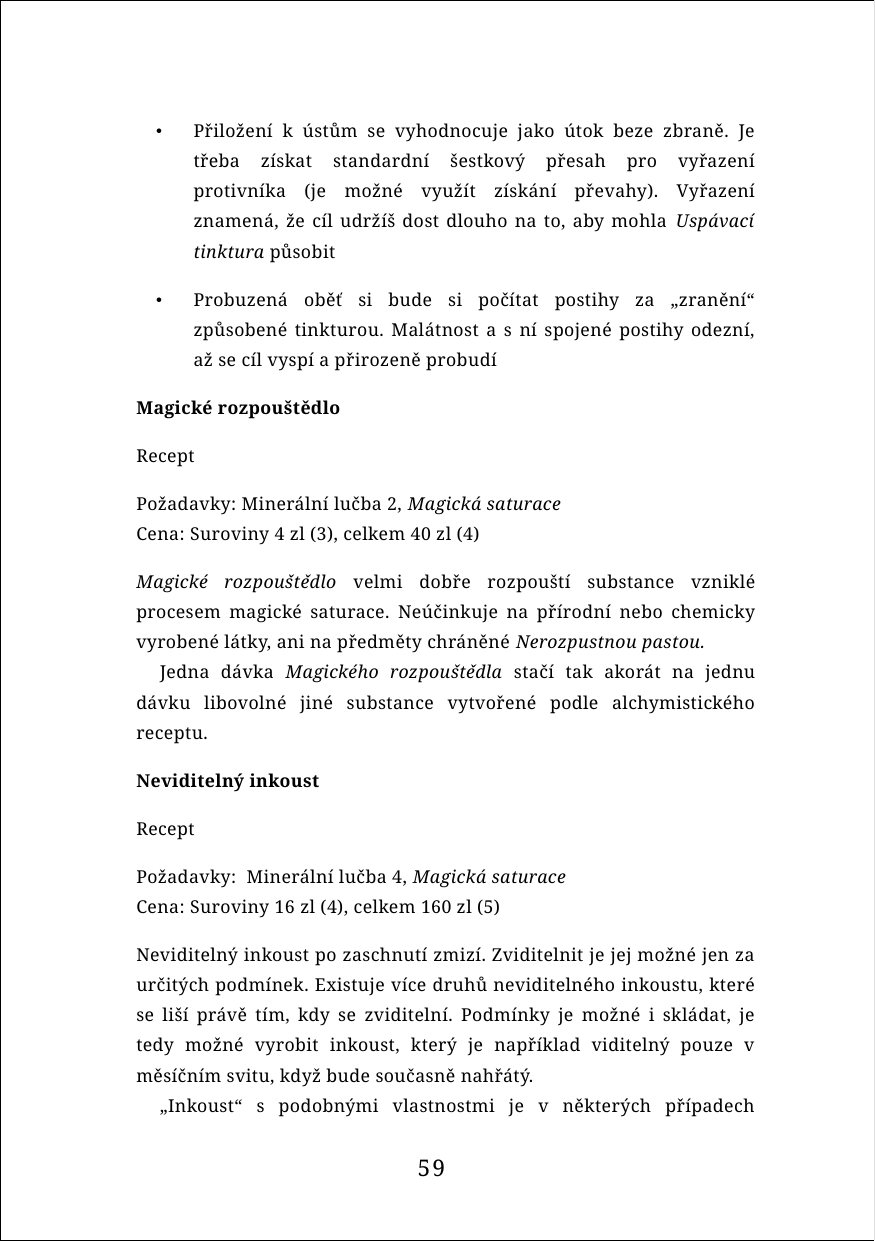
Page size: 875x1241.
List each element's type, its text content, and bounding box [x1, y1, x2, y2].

text Požadavky: Minerální lučba 2, Magická saturace Cena: Suroviny 4 zl (3), celkem 40 zl (4) [136, 491, 756, 546]
text Magické rozpouštědlo velmi dobře rozpouští substance vzniklé procesem magické saturace. Neúčinkuje na přírodní nebo chemicky vyrobené látky, ani na předměty chráněné Nerozpustnou pastou. Jedna dávka Magického rozpouštědla stačí tak akorát na jednu dávku libovolné jiné substance vytvořené podle alchymistického receptu. [136, 569, 756, 744]
text Neviditelný inkoust po zaschnutí zmizí. Zviditelnit je jej možné jen za určitých podmínek. Existuje více druhů neviditelného inkoustu, které se liší právě tím, kdy se zviditelní. Podmínky je možné i skládat, je tedy možné vyrobit inkoust, který je například viditelný pouze v měsíčním svitu, když bude současně nahřátý. „Inkoust“ s podobnými vlastnostmi je v některých případech [136, 942, 756, 1117]
text Požadavky: Minerální lučba 4, Magická saturace Cena: Suroviny 16 zl (4), celkem 160 zl (5) [136, 864, 756, 918]
text Magické rozpouštědlo [136, 395, 756, 419]
text Recept [136, 816, 756, 840]
list Probuzená oběť si bude si počítat postihy za „zranění“ způsobené tinkturou. Malátnost a s ní spojené postihy odezní, až se cíl vyspí a přirozeně probudí [156, 287, 756, 372]
list Přiložení k ústům se vyhodnocuje jako útok beze zbraně. Je třeba získat standardní šestkový přesah pro vyřazení protivníka (je možné využít získání převahy). Vyřazení znamená, že cíl udržíš dost dlouho na to, aby mohla Uspávací tinktura působit [156, 118, 756, 263]
text Neviditelný inkoust [136, 768, 756, 792]
text Recept [136, 443, 756, 467]
